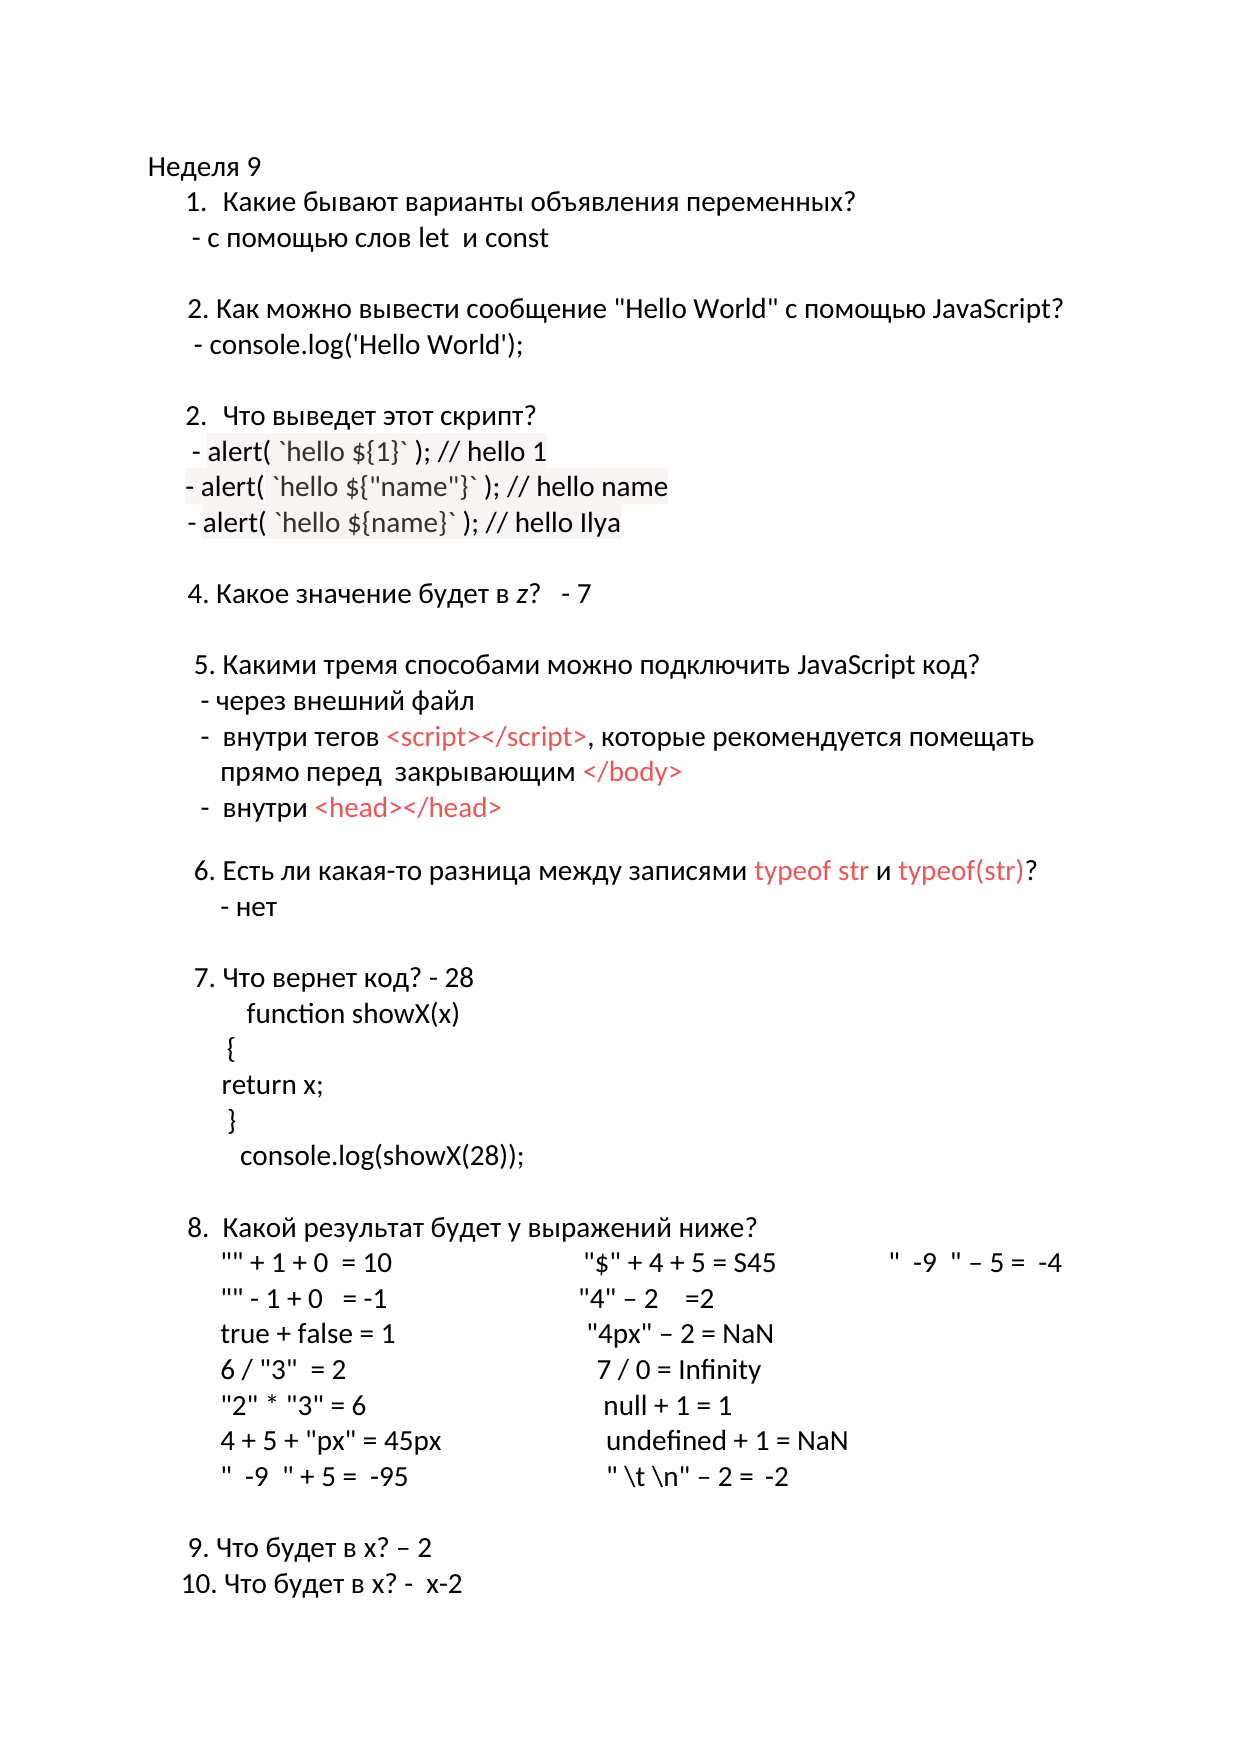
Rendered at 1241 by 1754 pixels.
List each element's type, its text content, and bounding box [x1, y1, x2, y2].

text 4. Какое значение будет в z? - 7 [148, 575, 1093, 611]
text Неделя 9 [148, 148, 1093, 183]
text - внутри тегов <script></script>, которые рекомендуется помещать [148, 718, 1093, 753]
text 9. Что будет в x? – 2 [148, 1529, 1093, 1565]
text - alert( `hello ${1}` ); // hello 1 [185, 433, 1093, 468]
text - с помощью слов let и const [185, 219, 1093, 254]
text - alert( `hello ${name}` ); // hello Ilya [148, 504, 1093, 539]
text 5. Какими тремя способами можно подключить JavaScript код? [148, 646, 1093, 682]
text true + false = 1 "4px" – 2 = NaN [148, 1316, 1093, 1351]
text " -9 " + 5 = -95 " \t \n" – 2 = -2 [148, 1458, 1093, 1494]
text - через внешний файл [148, 682, 1093, 718]
text } [148, 1102, 1093, 1137]
list Какие бывают варианты объявления переменных? [185, 183, 1093, 219]
text - внутри <head></head> [148, 789, 1093, 824]
text - alert( `hello ${"name"}` ); // hello name [185, 468, 1093, 504]
text console.log(showX(28)); [148, 1137, 1093, 1173]
text 6. Есть ли какая-то разница между записями typeof str и typeof(str)? [148, 852, 1093, 888]
text - нет [148, 888, 1093, 924]
text "2" * "3" = 6 null + 1 = 1 [148, 1387, 1093, 1422]
text 2. Как можно вывести сообщение "Hello World" с помощью JavaScript? [148, 290, 1093, 326]
text прямо перед закрывающим </body> [148, 753, 1093, 789]
text 4 + 5 + "px" = 45px undefined + 1 = NaN [148, 1422, 1093, 1458]
text return x; [148, 1066, 1093, 1102]
text - console.log('Hello World'); [148, 326, 1093, 361]
text function showX(x) [148, 995, 1093, 1031]
text "" - 1 + 0 = -1 "4" – 2 =2 [148, 1280, 1093, 1316]
text 6 / "3" = 2 7 / 0 = Infinity [148, 1351, 1093, 1387]
list Что выведет этот скрипт? [185, 397, 1093, 433]
text { [148, 1031, 1093, 1066]
text "" + 1 + 0 = 10 "$" + 4 + 5 = S45 " -9 " – 5 = -4 [148, 1244, 1093, 1280]
text 8. Какой результат будет у выражений ниже? [148, 1209, 1093, 1244]
text 10. Что будет в x? - х-2 [148, 1565, 1093, 1601]
text 7. Что вернет код? - 28 [148, 959, 1093, 995]
